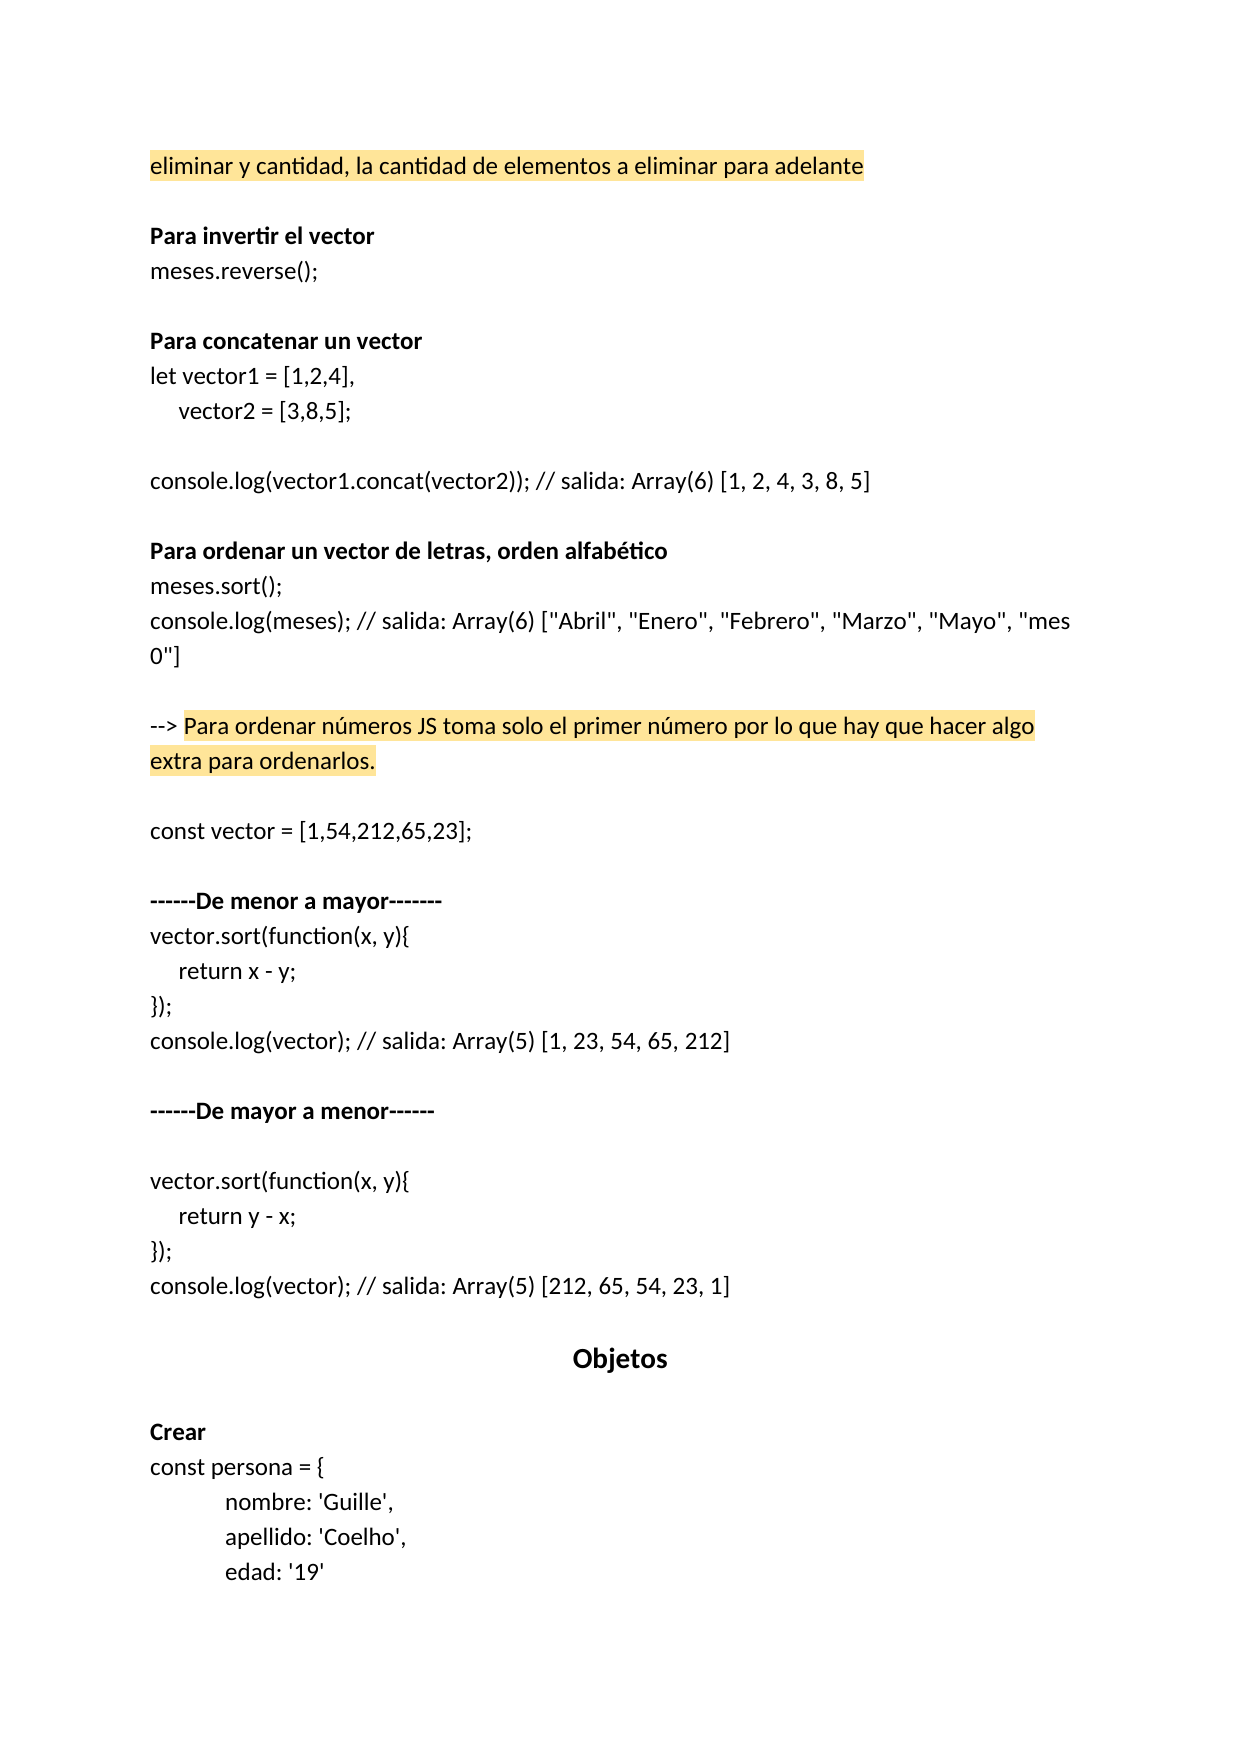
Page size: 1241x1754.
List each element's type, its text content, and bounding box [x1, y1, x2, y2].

text console.log(vector); // salida: Array(5) [212, 65, 54, 23, 1] [150, 1270, 1090, 1301]
text meses.sort(); [150, 570, 1090, 601]
text vector.sort(function(x, y){ [150, 920, 1090, 951]
text }); [150, 1235, 1090, 1266]
text let vector1 = [1,2,4], [150, 360, 1090, 391]
text eliminar y cantidad, la cantidad de elementos a eliminar para adelante [150, 150, 1090, 181]
text Para concatenar un vector [150, 325, 1090, 356]
text ------De mayor a menor------ [150, 1095, 1090, 1126]
text console.log(vector1.concat(vector2)); // salida: Array(6) [1, 2, 4, 3, 8, 5] [150, 465, 1090, 496]
text Para ordenar un vector de letras, orden alfabético [150, 535, 1090, 566]
text apellido: 'Coelho', [150, 1521, 1090, 1551]
text console.log(vector); // salida: Array(5) [1, 23, 54, 65, 212] [150, 1025, 1090, 1056]
text --> Para ordenar números JS toma solo el primer número por lo que hay que hacer algo extra para ordenarlos. [150, 710, 1090, 776]
text edad: '19' [150, 1556, 1090, 1586]
text nombre: 'Guille', [150, 1486, 1090, 1516]
text const vector = [1,54,212,65,23]; [150, 815, 1090, 846]
text meses.reverse(); [150, 255, 1090, 286]
text Para invertir el vector [150, 220, 1090, 251]
text vector2 = [3,8,5]; [150, 395, 1090, 426]
text }); [150, 990, 1090, 1021]
text console.log(meses); // salida: Array(6) ["Abril", "Enero", "Febrero", "Marzo", "Mayo", "mes 0"] [150, 605, 1090, 671]
text Crear [150, 1416, 1090, 1446]
text ------De menor a mayor------- [150, 885, 1090, 916]
text return y - x; [150, 1200, 1090, 1231]
text return x - y; [150, 955, 1090, 986]
text const persona = { [150, 1451, 1090, 1481]
text vector.sort(function(x, y){ [150, 1165, 1090, 1196]
text Objetos [150, 1340, 1090, 1376]
